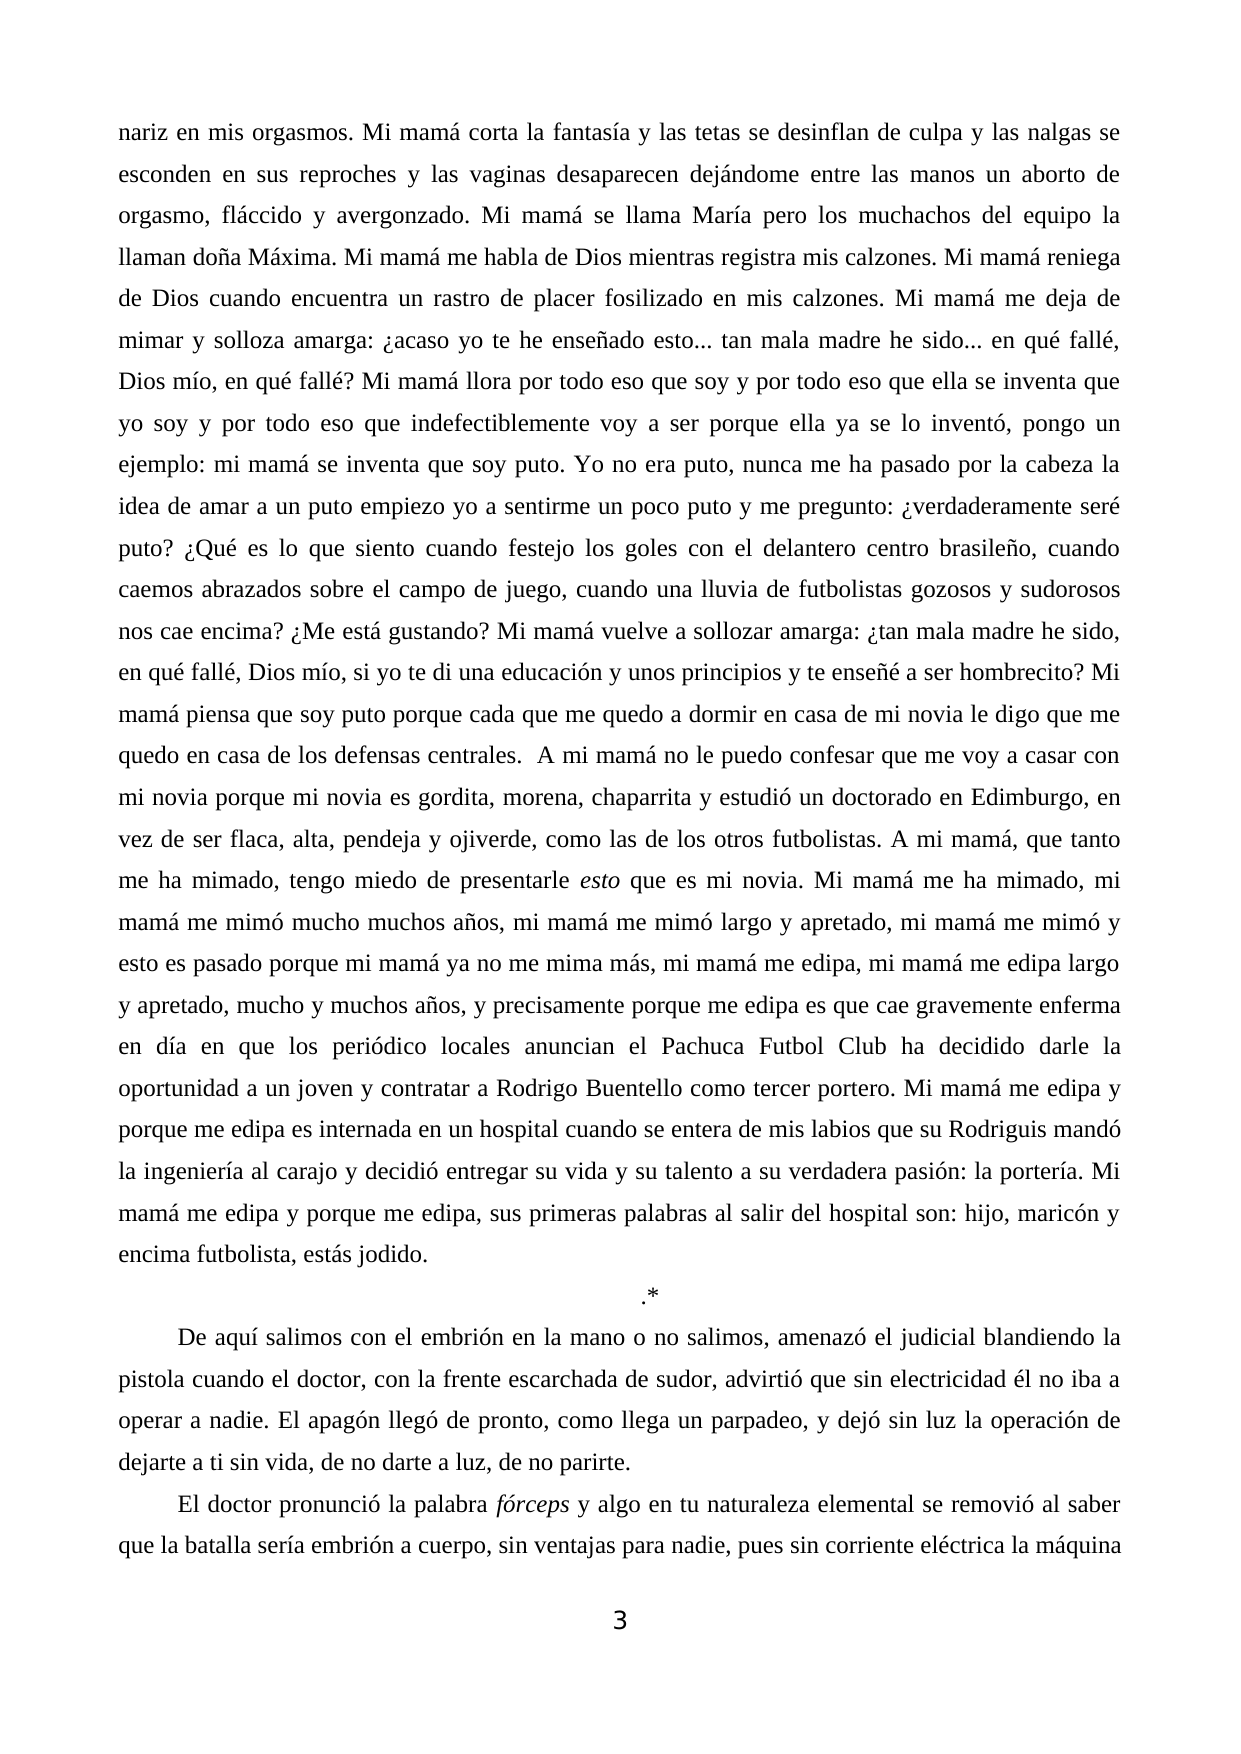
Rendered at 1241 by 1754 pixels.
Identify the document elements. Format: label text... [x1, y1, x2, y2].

text .* [118, 1282, 1122, 1309]
text El doctor pronunció la palabra fórceps y algo en tu naturaleza elemental se removió al saber que la batalla sería embrión a cuerpo, sin ventajas para nadie, pues sin corriente eléctrica la máquina [118, 1490, 1122, 1559]
text nariz en mis orgasmos. Mi mamá corta la fantasía y las tetas se desinflan de culpa y las nalgas se esconden en sus reproches y las vaginas desaparecen dejándome entre las manos un aborto de orgasmo, fláccido y avergonzado. Mi mamá se llama María pero los muchachos del equipo la llaman doña Máxima. Mi mamá me habla de Dios mientras registra mis calzones. Mi mamá reniega de Dios cuando encuentra un rastro de placer fosilizado en mis calzones. Mi mamá me deja de mimar y solloza amarga: ¿acaso yo te he enseñado esto... tan mala madre he sido... en qué fallé, Dios mío, en qué fallé? Mi mamá llora por todo eso que soy y por todo eso que ella se inventa que yo soy y por todo eso que indefectiblemente voy a ser porque ella ya se lo inventó, pongo un ejemplo: mi mamá se inventa que soy puto. Yo no era puto, nunca me ha pasado por la cabeza la idea de amar a un puto empiezo yo a sentirme un poco puto y me pregunto: ¿verdaderamente seré puto? ¿Qué es lo que siento cuando festejo los goles con el delantero centro brasileño, cuando caemos abrazados sobre el campo de juego, cuando una lluvia de futbolistas gozosos y sudorosos nos cae encima? ¿Me está gustando? Mi mamá vuelve a sollozar amarga: ¿tan mala madre he sido, en qué fallé, Dios mío, si yo te di una educación y unos principios y te enseñé a ser hombrecito? Mi mamá piensa que soy puto porque cada que me quedo a dormir en casa de mi novia le digo que me quedo en casa de los defensas centrales. A mi mamá no le puedo confesar que me voy a casar con mi novia porque mi novia es gordita, morena, chaparrita y estudió un doctorado en Edimburgo, en vez de ser flaca, alta, pendeja y ojiverde, como las de los otros futbolistas. A mi mamá, que tanto me ha mimado, tengo miedo de presentarle esto que es mi novia. Mi mamá me ha mimado, mi mamá me mimó mucho muchos años, mi mamá me mimó largo y apretado, mi mamá me mimó y esto es pasado porque mi mamá ya no me mima más, mi mamá me edipa, mi mamá me edipa largo y apretado, mucho y muchos años, y precisamente porque me edipa es que cae gravemente enferma en día en que los periódico locales anuncian el Pachuca Futbol Club ha decidido darle la oportunidad a un joven y contratar a Rodrigo Buentello como tercer portero. Mi mamá me edipa y porque me edipa es internada en un hospital cuando se entera de mis labios que su Rodriguis mandó la ingeniería al carajo y decidió entregar su vida y su talento a su verdadera pasión: la portería. Mi mamá me edipa y porque me edipa, sus primeras palabras al salir del hospital son: hijo, maricón y encima futbolista, estás jodido. [118, 118, 1122, 1268]
text De aquí salimos con el embrión en la mano o no salimos, amenazó el judicial blandiendo la pistola cuando el doctor, con la frente escarchada de sudor, advirtió que sin electricidad él no iba a operar a nadie. El apagón llegó de pronto, como llega un parpadeo, y dejó sin luz la operación de dejarte a ti sin vida, de no darte a luz, de no parirte. [118, 1323, 1122, 1476]
